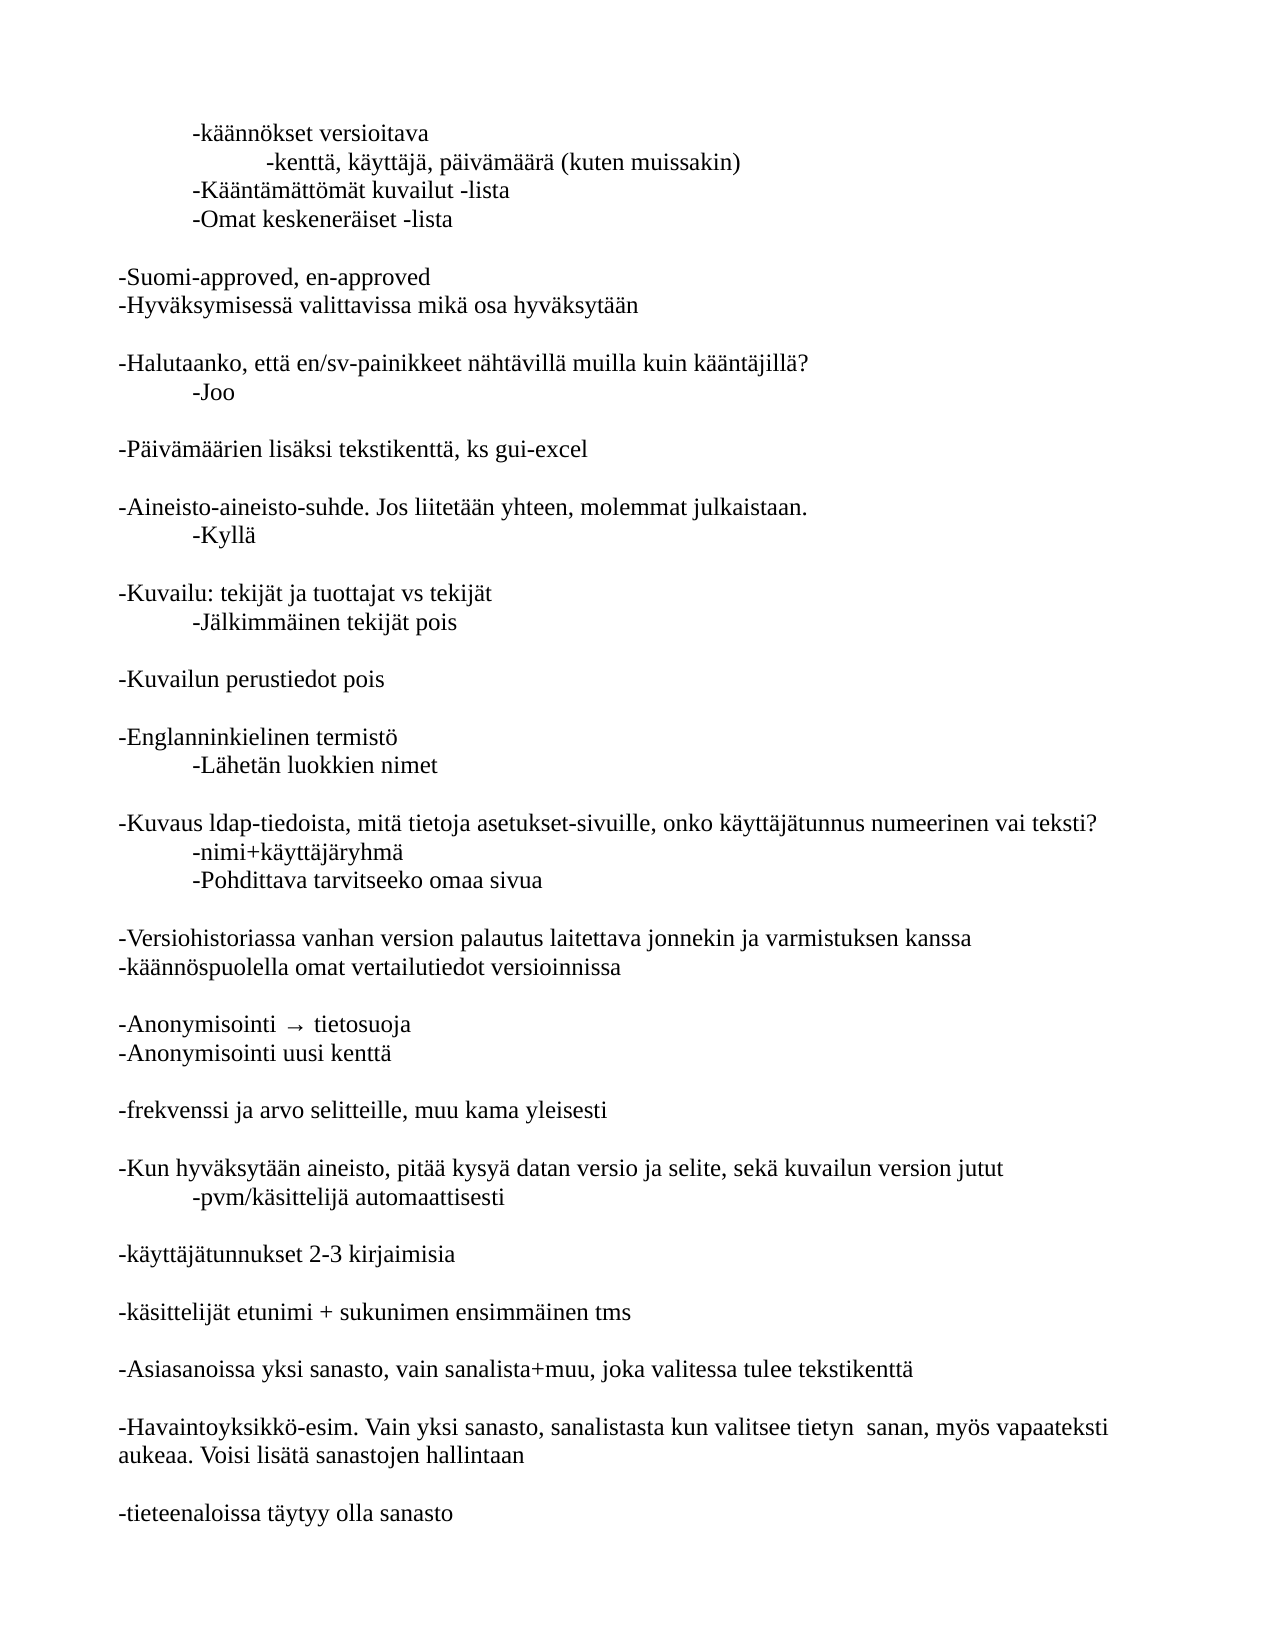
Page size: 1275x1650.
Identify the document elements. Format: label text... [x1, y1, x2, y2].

text -käännökset versioitava [118, 118, 1157, 147]
text -kenttä, käyttäjä, päivämäärä (kuten muissakin) [118, 147, 1157, 176]
text -käännöspuolella omat vertailutiedot versioinnissa [118, 952, 1157, 981]
text -Suomi-approved, en-approved [118, 262, 1157, 291]
text -Pohdittava tarvitseeko omaa sivua [118, 866, 1157, 894]
text -pvm/käsittelijä automaattisesti [118, 1182, 1157, 1211]
text -Kääntämättömät kuvailut -lista [118, 176, 1157, 204]
text -Omat keskeneräiset -lista [118, 204, 1157, 233]
text -Asiasanoissa yksi sanasto, vain sanalista+muu, joka valitessa tulee tekstikenttä [118, 1354, 1157, 1383]
text -Päivämäärien lisäksi tekstikenttä, ks gui-excel [118, 434, 1157, 463]
text -Aineisto-aineisto-suhde. Jos liitetään yhteen, molemmat julkaistaan. [118, 492, 1157, 521]
text -Kyllä [118, 521, 1157, 549]
text -Anonymisointi uusi kenttä [118, 1038, 1157, 1067]
text -Kuvaus ldap-tiedoista, mitä tietoja asetukset-sivuille, onko käyttäjätunnus numeerinen vai teksti? [118, 808, 1157, 837]
text -Kuvailu: tekijät ja tuottajat vs tekijät [118, 578, 1157, 607]
text -Halutaanko, että en/sv-painikkeet nähtävillä muilla kuin kääntäjillä? [118, 348, 1157, 377]
text -Hyväksymisessä valittavissa mikä osa hyväksytään [118, 291, 1157, 319]
text -Lähetän luokkien nimet [118, 751, 1157, 779]
text -nimi+käyttäjäryhmä [118, 837, 1157, 866]
text -Versiohistoriassa vanhan version palautus laitettava jonnekin ja varmistuksen kanssa [118, 923, 1157, 952]
text -Havaintoyksikkö-esim. Vain yksi sanasto, sanalistasta kun valitsee tietyn sanan, myös vapaateksti aukeaa. Voisi lisätä sanastojen hallintaan [118, 1412, 1157, 1469]
text -käsittelijät etunimi + sukunimen ensimmäinen tms [118, 1297, 1157, 1326]
text -tieteenaloissa täytyy olla sanasto [118, 1498, 1157, 1527]
text -Kun hyväksytään aineisto, pitää kysyä datan versio ja selite, sekä kuvailun version jutut [118, 1153, 1157, 1182]
text -Anonymisointi → tietosuoja [118, 1009, 1157, 1038]
text -Kuvailun perustiedot pois [118, 664, 1157, 693]
text -Joo [118, 377, 1157, 406]
text -Englanninkielinen termistö [118, 722, 1157, 751]
text -frekvenssi ja arvo selitteille, muu kama yleisesti [118, 1096, 1157, 1124]
text -Jälkimmäinen tekijät pois [118, 607, 1157, 636]
text -käyttäjätunnukset 2-3 kirjaimisia [118, 1239, 1157, 1268]
